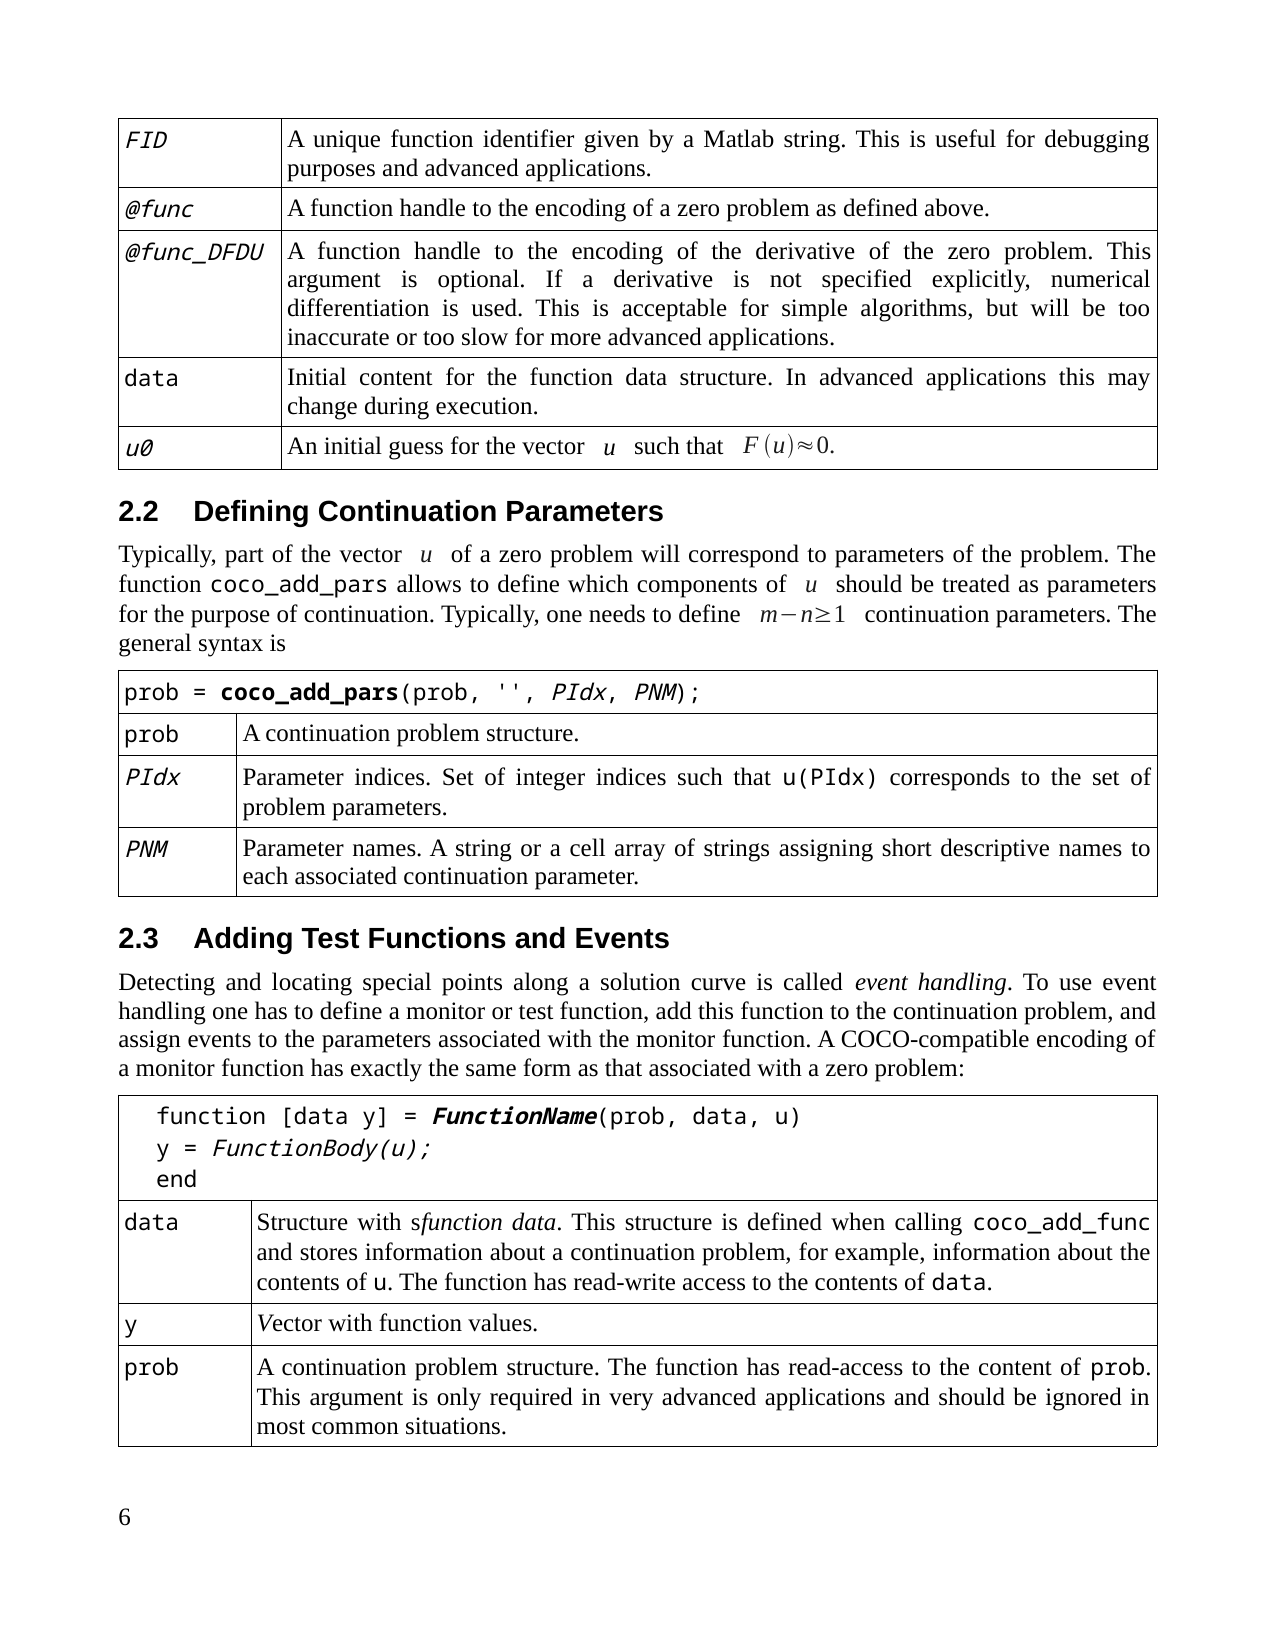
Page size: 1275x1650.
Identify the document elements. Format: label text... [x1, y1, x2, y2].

text Detecting and locating special points along a solution curve is called event handling. To use event handling one has to define a monitor or test function, add this function to the continuation problem, and assign events to the parameters associated with the monitor function. A COCO-compatible encoding of a monitor function has exactly the same form as that associated with a zero problem: [118, 967, 1157, 1082]
table_cell data [119, 358, 281, 426]
table_cell data [119, 1201, 251, 1303]
table_cell A continuation problem structure. The function has read-access to the content of prob. This argument is only required in very advanced applications and should be ignored in most common situations. [252, 1346, 1157, 1446]
table_cell Initial content for the function data structure. In advanced applications this may change during execution. [282, 358, 1157, 426]
table_cell Parameter indices. Set of integer indices such that u(PIdx) corresponds to the set of problem parameters. [237, 756, 1157, 827]
table_cell u0 [119, 427, 281, 468]
table_cell A function handle to the encoding of the derivative of the zero problem. This argument is optional. If a derivative is not specified explicitly, numerical differentiation is used. This is acceptable for simple algorithms, but will be too inaccurate or too slow for more advanced applications. [282, 231, 1157, 357]
table_cell An initial guess for the vectorsuch that [282, 427, 1157, 468]
text Typically, part of the vectorof a zero problem will correspond to parameters of the problem. The function coco_add_pars allows to define which components ofshould be treated as parameters for the purpose of continuation. Typically, one needs to definecontinuation parameters. The general syntax is [118, 539, 1157, 657]
subtitle Defining Continuation Parameters [118, 493, 1157, 527]
table_cell prob [119, 714, 236, 755]
table_cell FID [119, 119, 281, 187]
table_cell @func [119, 188, 281, 230]
table_cell A function handle to the encoding of a zero problem as defined above. [282, 188, 1157, 230]
table_cell PIdx [119, 756, 236, 827]
table_cell PNM [119, 828, 236, 896]
subtitle Adding Test Functions and Events [118, 921, 1157, 954]
table_cell A unique function identifier given by a Matlab string. This is useful for debugging purposes and advanced applications. [282, 119, 1157, 187]
table_cell @func_DFDU [119, 231, 281, 357]
table_cell prob [119, 1346, 251, 1446]
table_cell Vector with function values. [252, 1304, 1157, 1345]
table_header function [data y] = FunctionName(prob, data, u) y = FunctionBody(u); end [119, 1096, 1157, 1200]
table_cell Structure with sfunction data. This structure is defined when calling coco_add_func and stores information about a continuation problem, for example, information about the contents of u. The function has read-write access to the contents of data. [252, 1201, 1157, 1303]
table_cell Parameter names. A string or a cell array of strings assigning short descriptive names to each associated continuation parameter. [237, 828, 1157, 896]
table_header prob = coco_add_pars(prob, '', PIdx, PNM); [119, 671, 1157, 712]
table_cell y [119, 1304, 251, 1345]
table_cell A continuation problem structure. [237, 714, 1157, 755]
